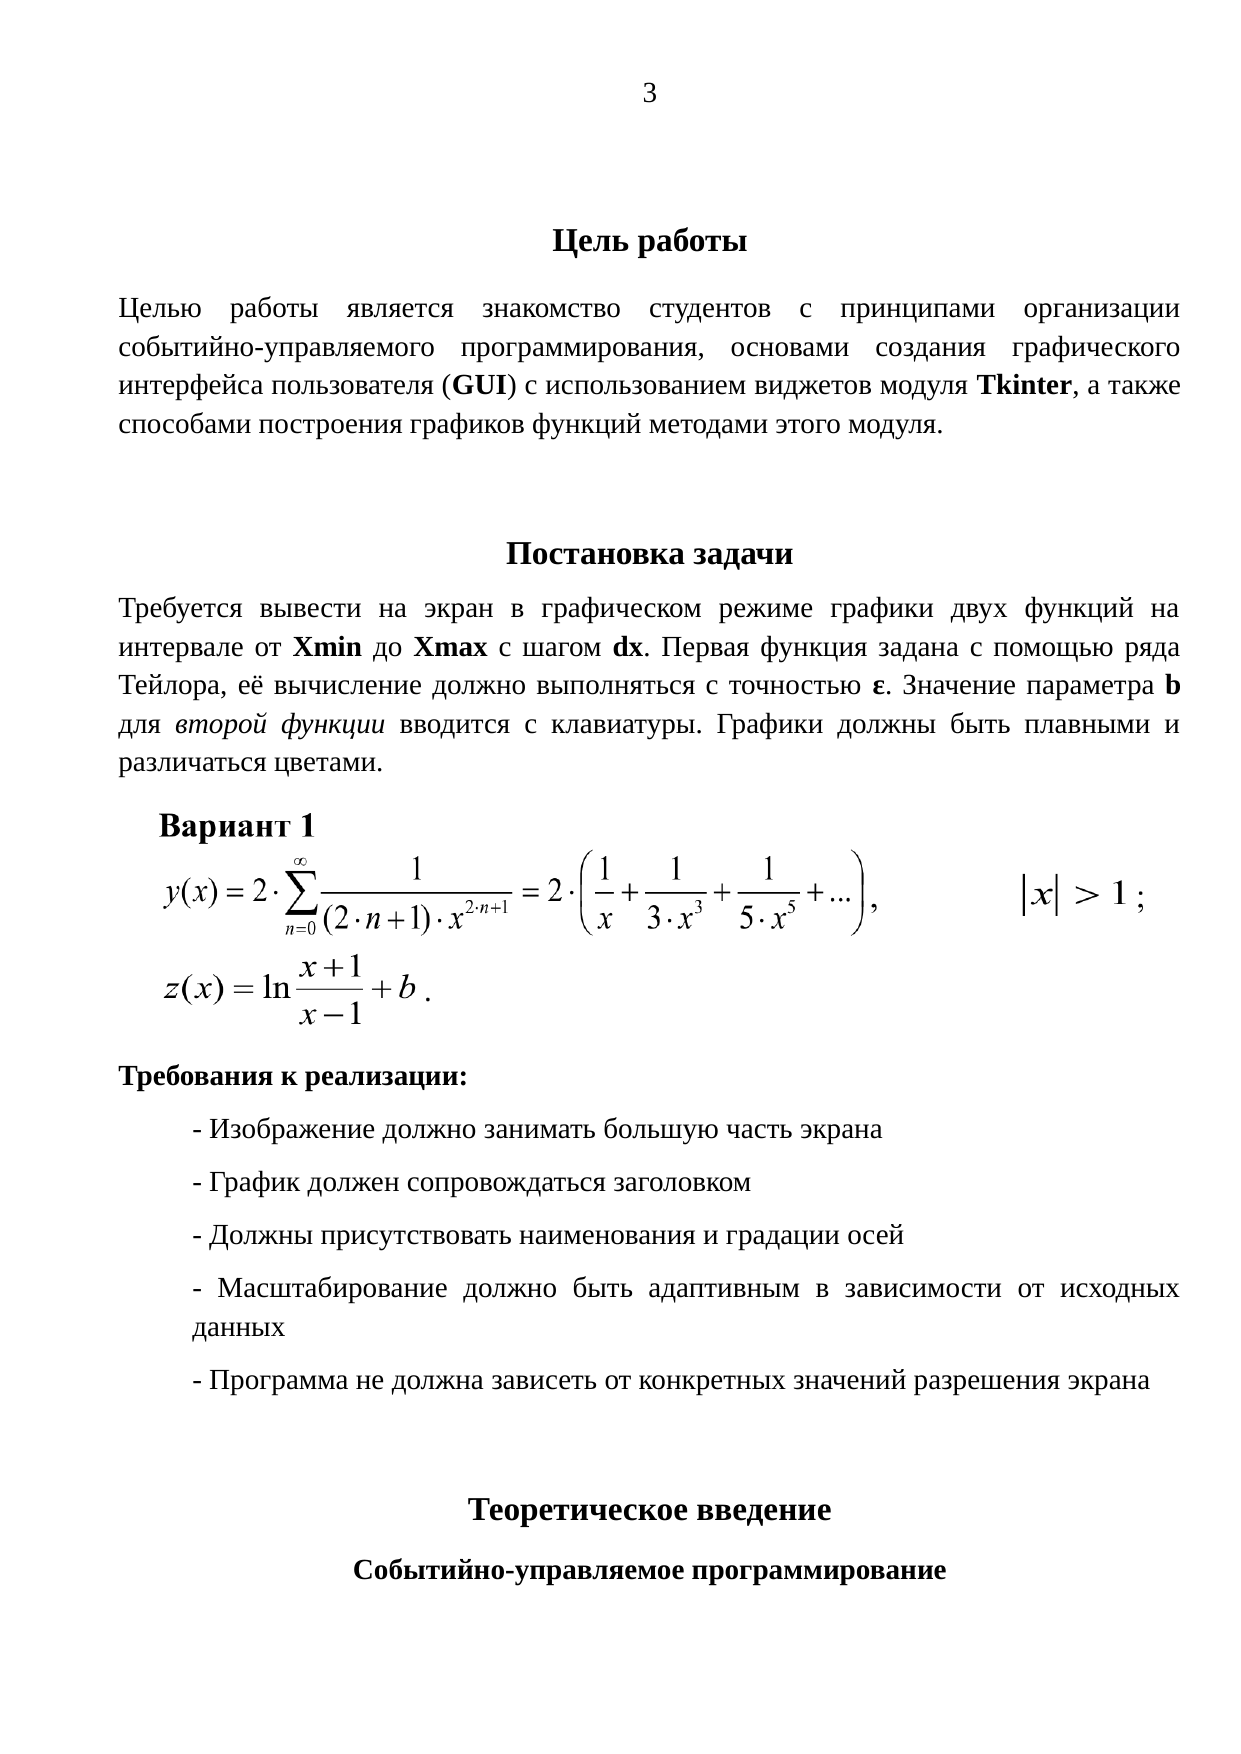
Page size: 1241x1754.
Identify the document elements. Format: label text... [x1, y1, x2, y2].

text - Изображение должно занимать большую часть экрана [118, 1111, 1181, 1144]
text - Программа не должна зависеть от конкретных значений разрешения экрана [118, 1362, 1181, 1395]
subtitle Цель работы [118, 220, 1181, 258]
subtitle Постановка задачи [118, 533, 1181, 571]
text - График должен сопровождаться заголовком [118, 1164, 1181, 1197]
text - Масштабирование должно быть адаптивным в зависимости от исходных данных [192, 1270, 1181, 1342]
subtitle Теоретическое введение [118, 1489, 1181, 1527]
text Целью работы является знакомство студентов с принципами организации событийно-управляемого программирования, основами создания графического интерфейса пользователя (GUI) с использованием виджетов модуля Tkinter, а также способами построения графиков функций методами этого модуля. [118, 290, 1181, 439]
text - Должны присутствовать наименования и градации осей [118, 1217, 1181, 1251]
text Требуется вывести на экран в графическом режиме графики двух функций на интервале от Xmin до Xmax с шагом dx. Первая функция задана с помощью ряда Тейлора, её вычисление должно выполняться с точностью ε. Значение параметра b для второй функции вводится с клавиатуры. Графики должны быть плавными и различаться цветами. [118, 590, 1181, 778]
text Событийно-управляемое программирование [118, 1552, 1181, 1586]
text Требования к реализации: [118, 1058, 1181, 1091]
